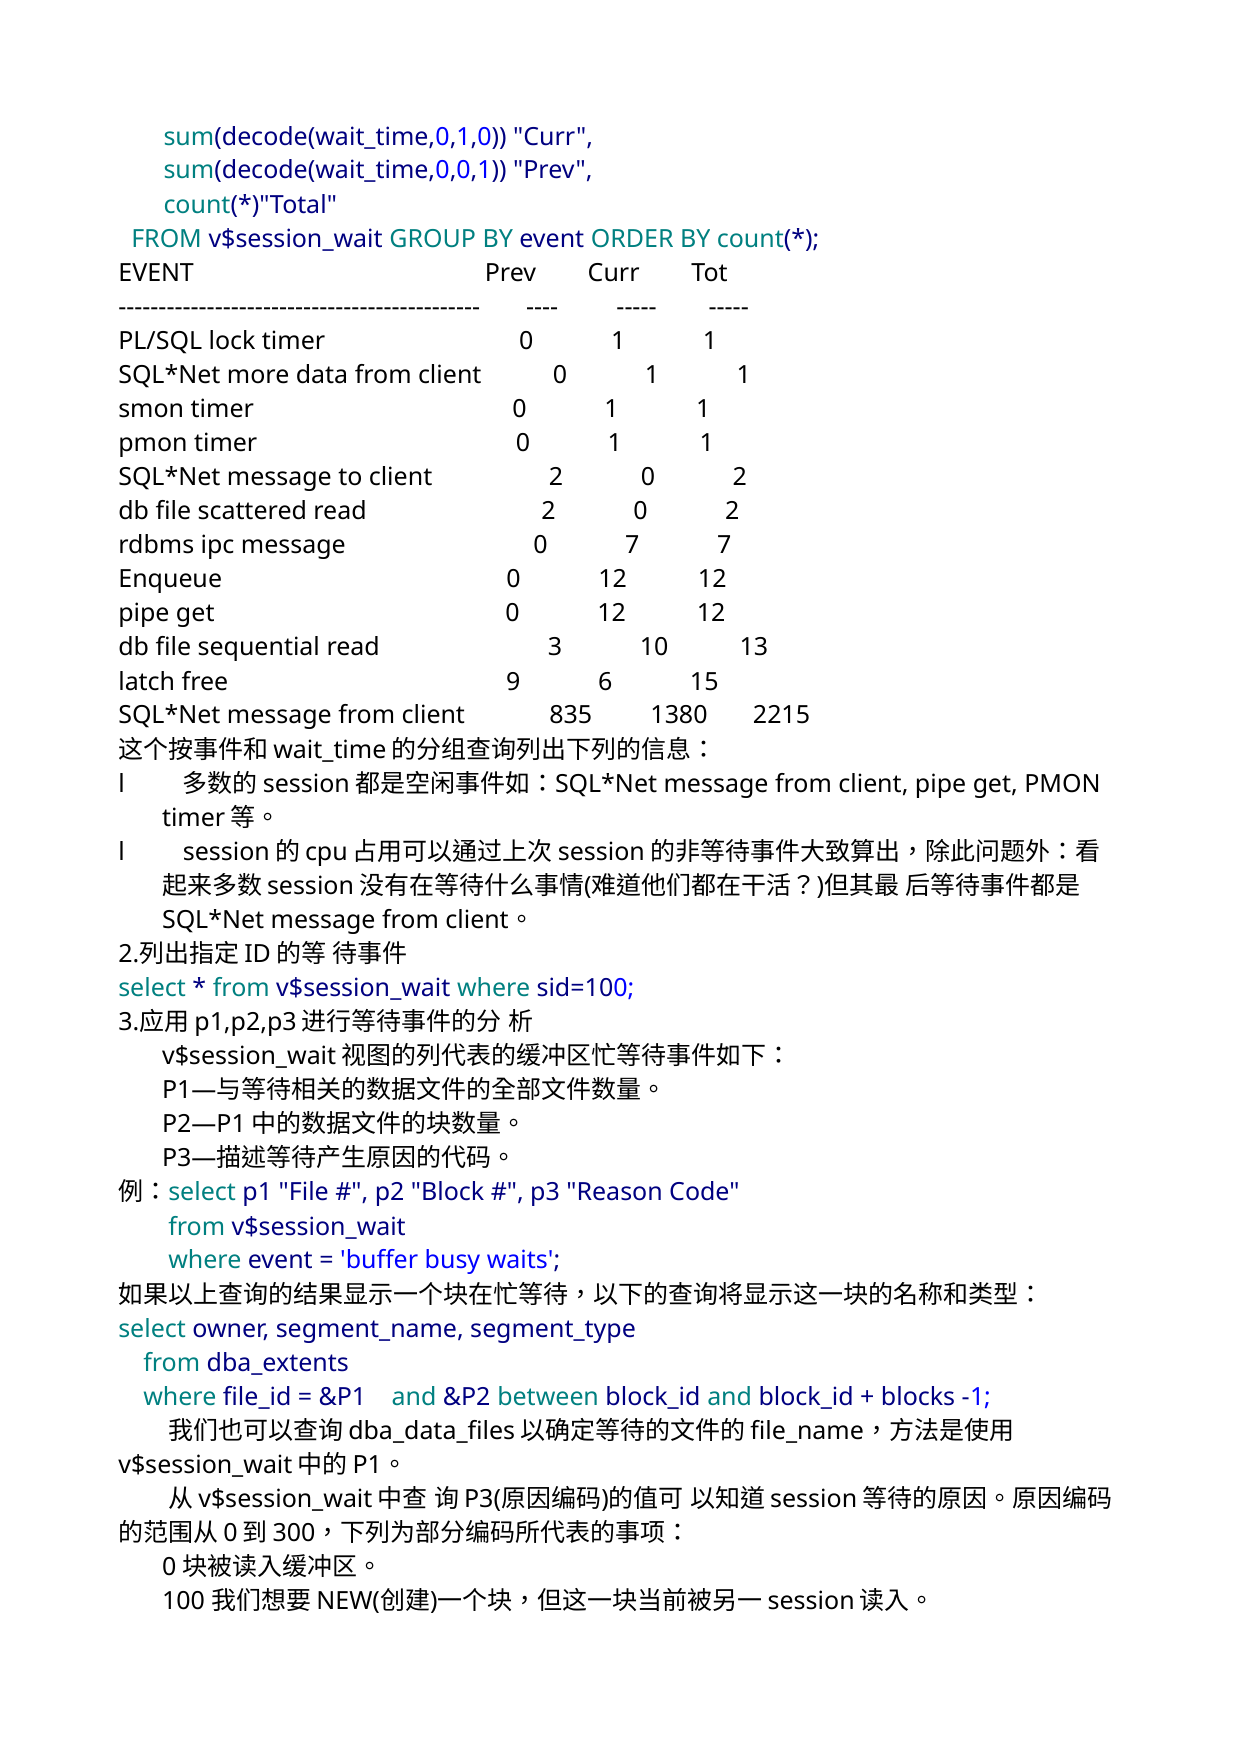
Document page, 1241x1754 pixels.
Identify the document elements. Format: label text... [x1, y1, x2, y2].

text 如果以上查询的结果显示一个块在忙等待，以下的查询将显示这一块的名称和类型： [118, 1276, 1122, 1310]
text l session的cpu占用可以通过上次session的非等待事件大致算出，除此问题外：看起来多数session没有在等待什么事情(难道他们都在干活？)但其最 后等待事件都是SQL*Net message from client。 [118, 833, 1122, 936]
text db file scattered read 2 0 2 [118, 493, 1122, 527]
text SQL*Net more data from client 0 1 1 [118, 357, 1122, 391]
text sum(decode(wait_time,0,1,0)) "Curr", [118, 118, 1122, 152]
text FROM v$session_wait GROUP BY event ORDER BY count(*); [118, 220, 1122, 254]
text pmon timer 0 1 1 [118, 425, 1122, 459]
text from dba_extents [118, 1344, 1122, 1378]
text latch free 9 6 15 [118, 663, 1122, 697]
text P3—描述等待产生原因的代码。 [118, 1140, 1122, 1174]
text SQL*Net message to client 2 0 2 [118, 459, 1122, 493]
text 这个按事件和wait_time的分组查询列出下列的信息： [118, 731, 1122, 765]
text 从v$session_wait中查 询P3(原因编码)的值可 以知道session等待的原因。原因编码的范围从0到300，下列为部分编码所代表的事项： [118, 1481, 1122, 1549]
text PL/SQL lock timer 0 1 1 [118, 322, 1122, 357]
text 我们也可以查询dba_data_files以确定等待的文件的file_name，方法是使用v$session_wait中的P1。 [118, 1412, 1122, 1481]
text 100 我们想要NEW(创建)一个块，但这一块当前被另一session读入。 [118, 1583, 1122, 1617]
text P2—P1中的数据文件的块数量。 [118, 1106, 1122, 1140]
text 3.应用p1,p2,p3进行等待事件的分 析 [118, 1004, 1122, 1038]
text db file sequential read 3 10 13 [118, 629, 1122, 663]
text SQL*Net message from client 835 1380 2215 [118, 697, 1122, 731]
text rdbms ipc message 0 7 7 [118, 527, 1122, 561]
text 0 块被读入缓冲区。 [118, 1549, 1122, 1583]
text v$session_wait视图的列代表的缓冲区忙等待事件如下： [118, 1038, 1122, 1072]
text select * from v$session_wait where sid=100; [118, 970, 1122, 1004]
text --------------------------------------------- ---- ----- ----- [118, 288, 1122, 322]
text EVENT Prev Curr Tot [118, 254, 1122, 288]
text sum(decode(wait_time,0,0,1)) "Prev", [118, 152, 1122, 186]
text smon timer 0 1 1 [118, 391, 1122, 425]
text where event = 'buffer busy waits'; [118, 1242, 1122, 1276]
text from v$session_wait [118, 1208, 1122, 1242]
text 例：select p1 "File #", p2 "Block #", p3 "Reason Code" [118, 1174, 1122, 1208]
text select owner, segment_name, segment_type [118, 1310, 1122, 1344]
text pipe get 0 12 12 [118, 595, 1122, 629]
text 2.列出指定ID的等 待事件 [118, 936, 1122, 970]
text count(*)"Total" [118, 186, 1122, 220]
text l 多数的session都是空闲事件如：SQL*Net message from client, pipe get, PMON timer等。 [118, 765, 1122, 833]
text P1—与等待相关的数据文件的全部文件数量。 [118, 1072, 1122, 1106]
text Enqueue 0 12 12 [118, 561, 1122, 595]
text where file_id = &P1 and &P2 between block_id and block_id + blocks -1; [118, 1378, 1122, 1412]
